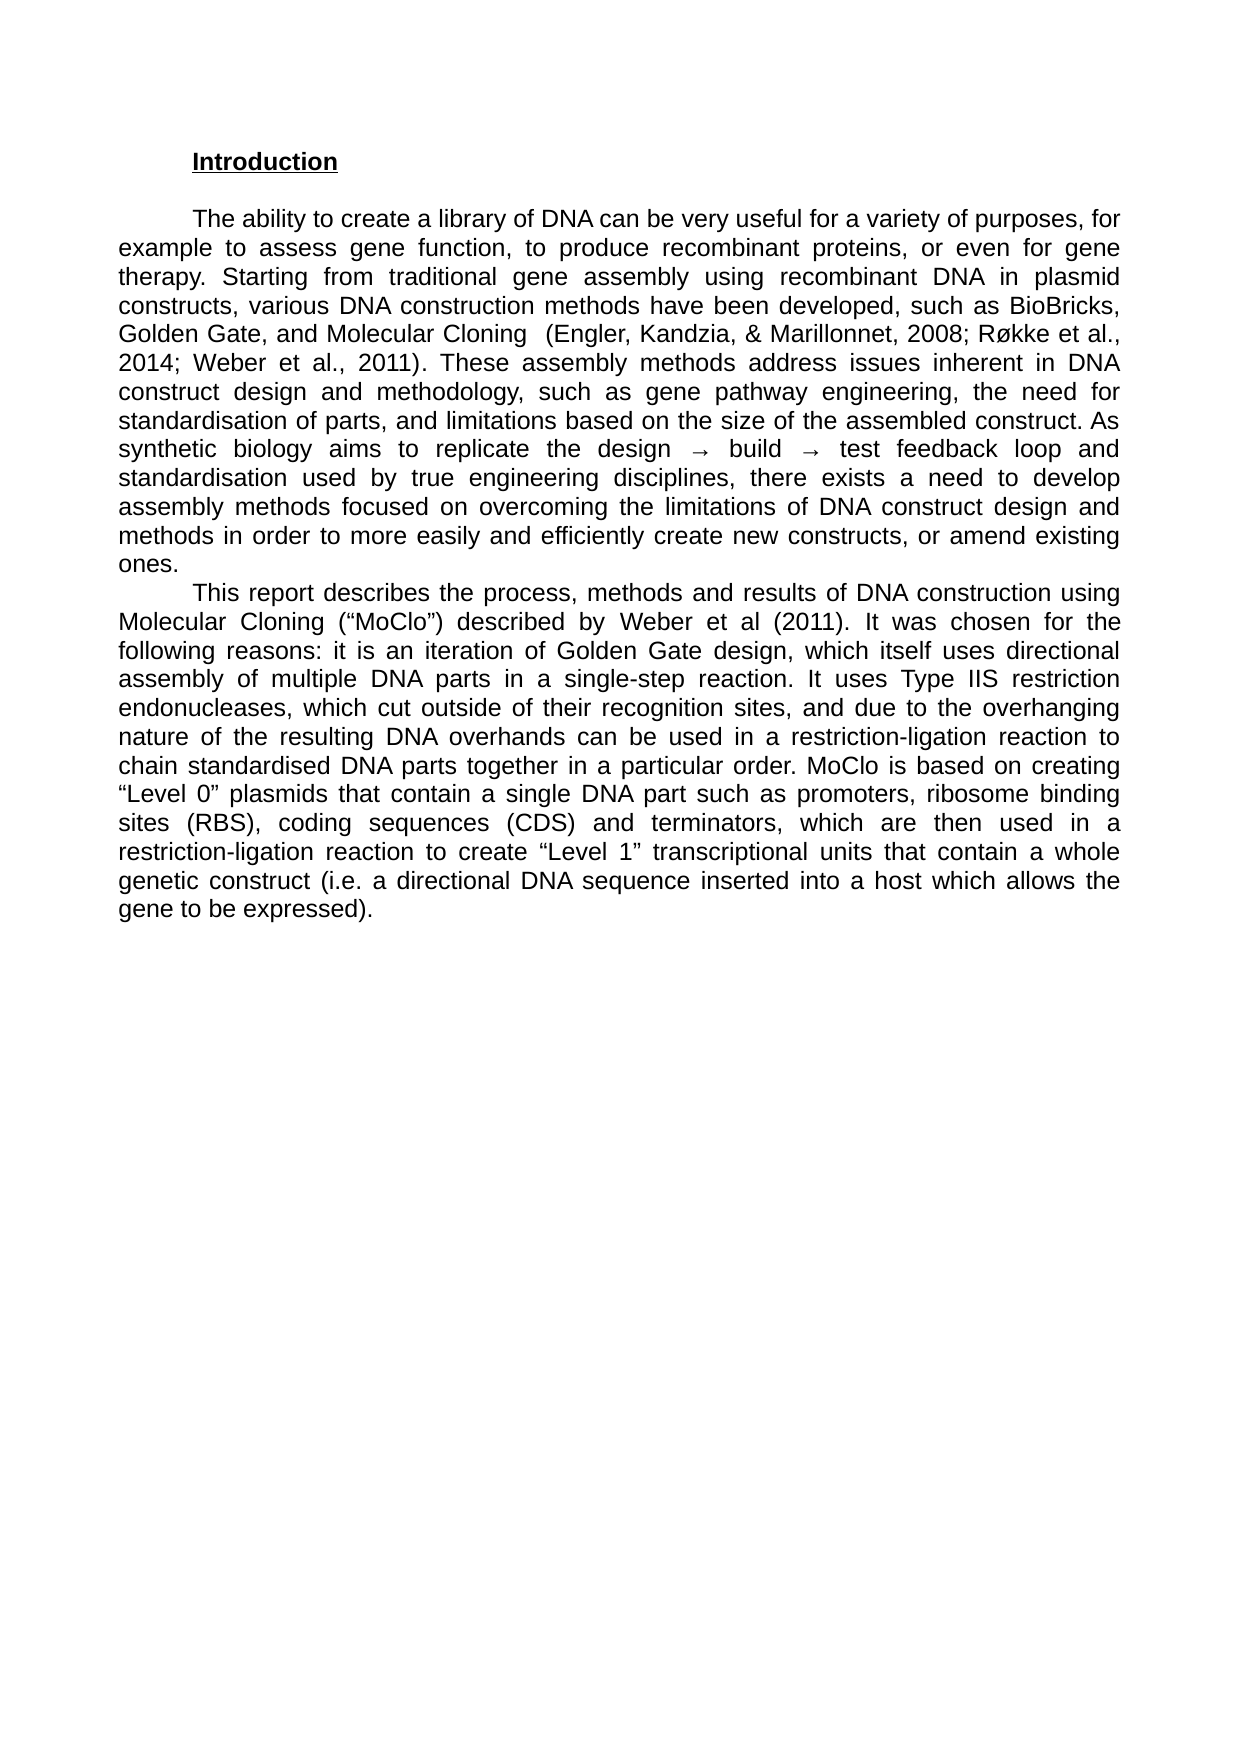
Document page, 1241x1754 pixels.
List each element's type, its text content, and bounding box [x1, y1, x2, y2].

text The ability to create a library of DNA can be very useful for a variety of purposes, for example to assess gene function, to produce recombinant proteins, or even for gene therapy. Starting from traditional gene assembly using recombinant DNA in plasmid constructs, various DNA construction methods have been developed, such as BioBricks, Golden Gate, and Molecular Cloning (Engler, Kandzia, & Marillonnet, 2008; Røkke et al., 2014; Weber et al., 2011). These assembly methods address issues inherent in DNA construct design and methodology, such as gene pathway engineering, the need for standardisation of parts, and limitations based on the size of the assembled construct. As synthetic biology aims to replicate the design → build → test feedback loop and standardisation used by true engineering disciplines, there exists a need to develop assembly methods focused on overcoming the limitations of DNA construct design and methods in order to more easily and efficiently create new constructs, or amend existing ones. [118, 204, 1122, 578]
text This report describes the process, methods and results of DNA construction using Molecular Cloning (“MoClo”) described by Weber et al (2011). It was chosen for the following reasons: it is an iteration of Golden Gate design, which itself uses directional assembly of multiple DNA parts in a single-step reaction. It uses Type IIS restriction endonucleases, which cut outside of their recognition sites, and due to the overhanging nature of the resulting DNA overhands can be used in a restriction-ligation reaction to chain standardised DNA parts together in a particular order. MoClo is based on creating “Level 0” plasmids that contain a single DNA part such as promoters, ribosome binding sites (RBS), coding sequences (CDS) and terminators, which are then used in a restriction-ligation reaction to create “Level 1” transcriptional units that contain a whole genetic construct (i.e. a directional DNA sequence inserted into a host which allows the gene to be expressed). [118, 578, 1122, 923]
text Introduction [118, 147, 1122, 176]
